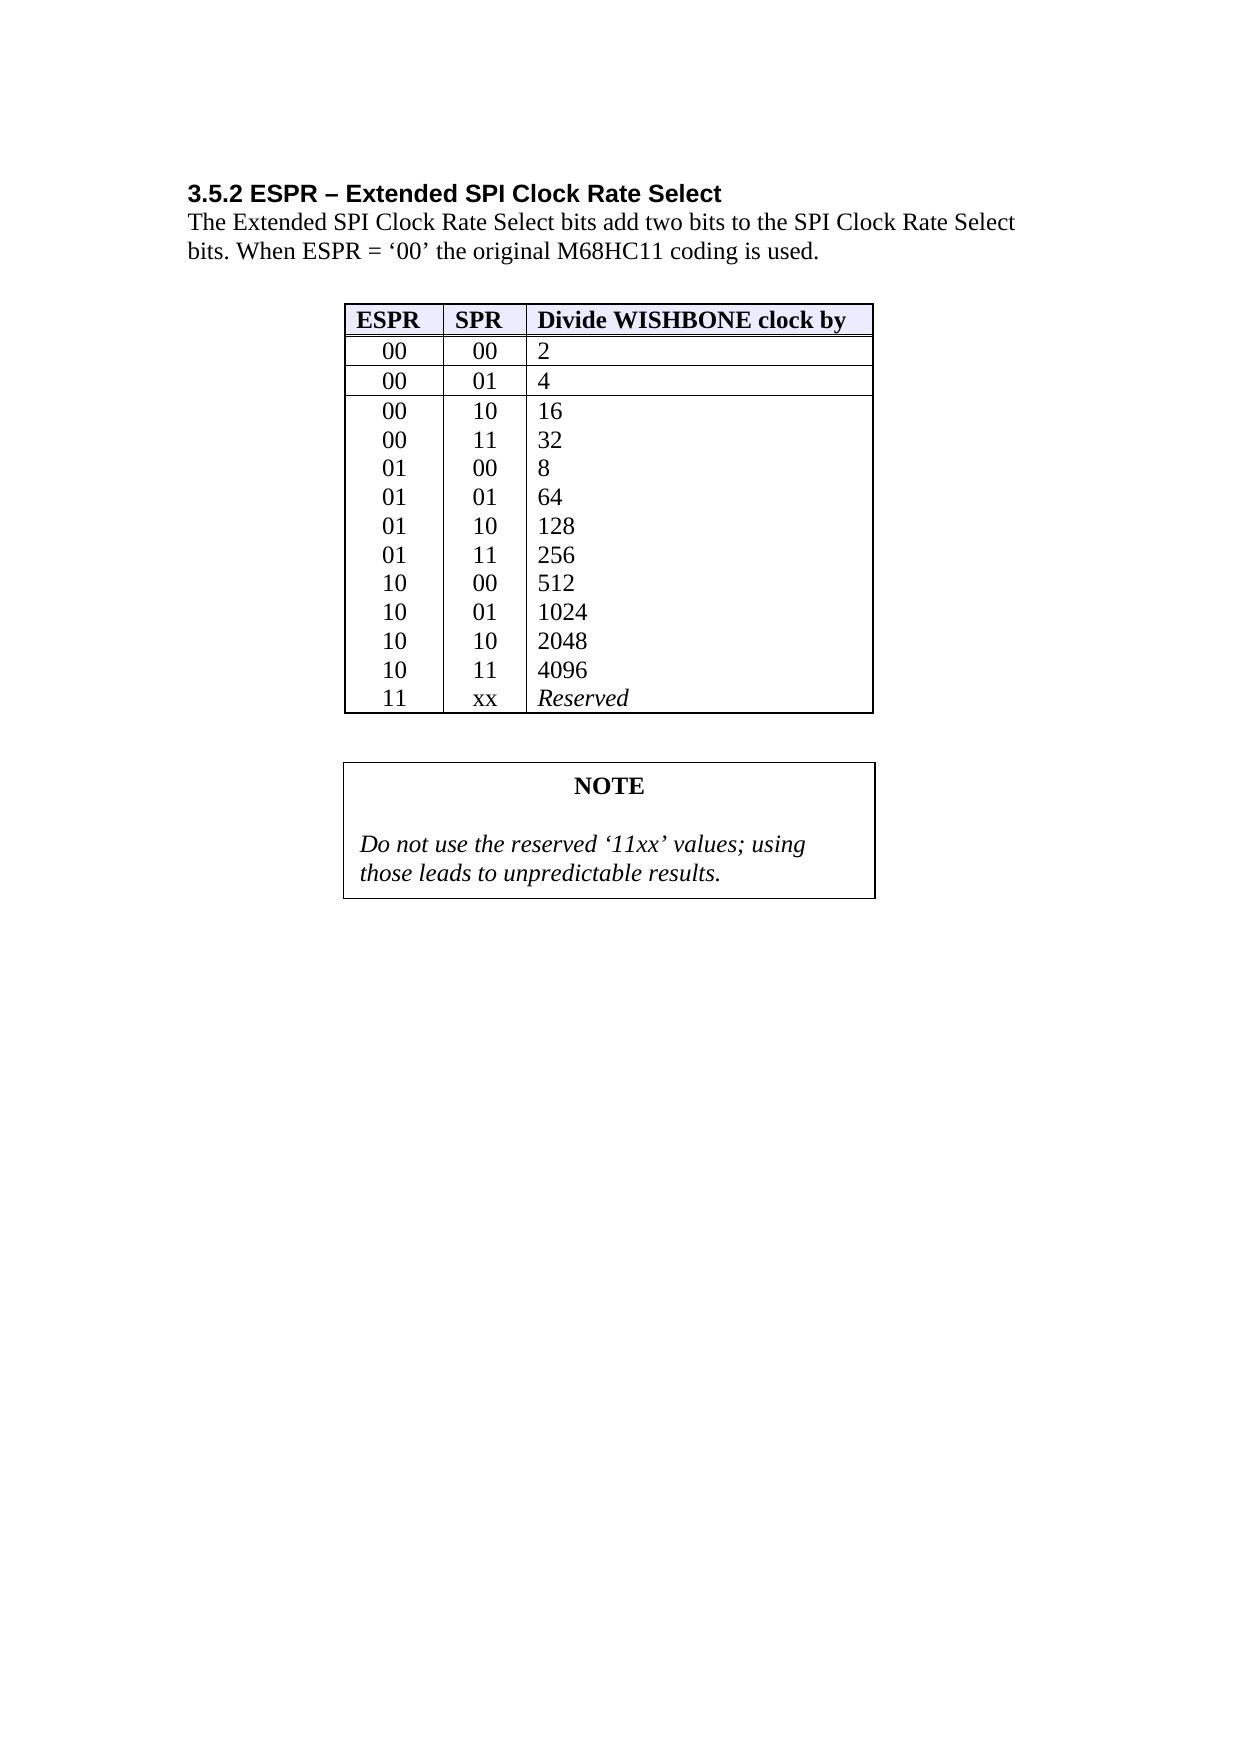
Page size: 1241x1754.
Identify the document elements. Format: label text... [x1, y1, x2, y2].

table_cell 64 [527, 482, 872, 511]
table_cell 00 [346, 396, 443, 425]
table_cell 1024 [527, 597, 872, 626]
table_cell 01 [346, 454, 443, 482]
table_cell 256 [527, 540, 872, 568]
table_cell 11 [346, 684, 443, 712]
table_cell 11 [444, 425, 526, 453]
table_cell 11 [444, 540, 526, 568]
table_cell xx [444, 684, 526, 712]
table_header ESPR [346, 305, 443, 334]
table_cell 10 [346, 597, 443, 626]
table_header SPR [444, 305, 526, 334]
table_cell 00 [346, 366, 443, 395]
table_cell 512 [527, 569, 872, 597]
table_cell 2 [527, 337, 872, 365]
table_cell 01 [346, 511, 443, 540]
table_cell 10 [444, 396, 526, 425]
table_cell 32 [527, 425, 872, 453]
table_cell 11 [444, 655, 526, 683]
table_cell 01 [444, 597, 526, 626]
table_cell Reserved [527, 684, 872, 712]
text The Extended SPI Clock Rate Select bits add two bits to the SPI Clock Rate Select bits. When ESPR = ‘00’ the original M68HC11 coding is used. [187, 207, 1053, 265]
table_cell 00 [444, 337, 526, 365]
table_cell 01 [444, 366, 526, 395]
table_cell 00 [346, 425, 443, 453]
table_cell 01 [346, 482, 443, 511]
table_cell 128 [527, 511, 872, 540]
text Do not use the reserved ‘11xx’ values; using those leads to unpredictable results. [359, 829, 859, 886]
text NOTE [359, 771, 859, 800]
table_cell 10 [444, 626, 526, 655]
table_cell 00 [444, 454, 526, 482]
table_cell 16 [527, 396, 872, 425]
table_cell 10 [346, 626, 443, 655]
table_cell 01 [444, 482, 526, 511]
subtitle 3.5.2 ESPR – Extended SPI Clock Rate Select [187, 179, 1053, 207]
table_cell 4 [527, 366, 872, 395]
table_cell 8 [527, 454, 872, 482]
table_cell 01 [346, 540, 443, 568]
table_cell 10 [444, 511, 526, 540]
table_cell 00 [346, 337, 443, 365]
table_cell 10 [346, 655, 443, 683]
table_cell 4096 [527, 655, 872, 683]
table_cell 2048 [527, 626, 872, 655]
table_cell 00 [444, 569, 526, 597]
table_cell 10 [346, 569, 443, 597]
table_header Divide WISHBONE clock by [527, 305, 872, 334]
